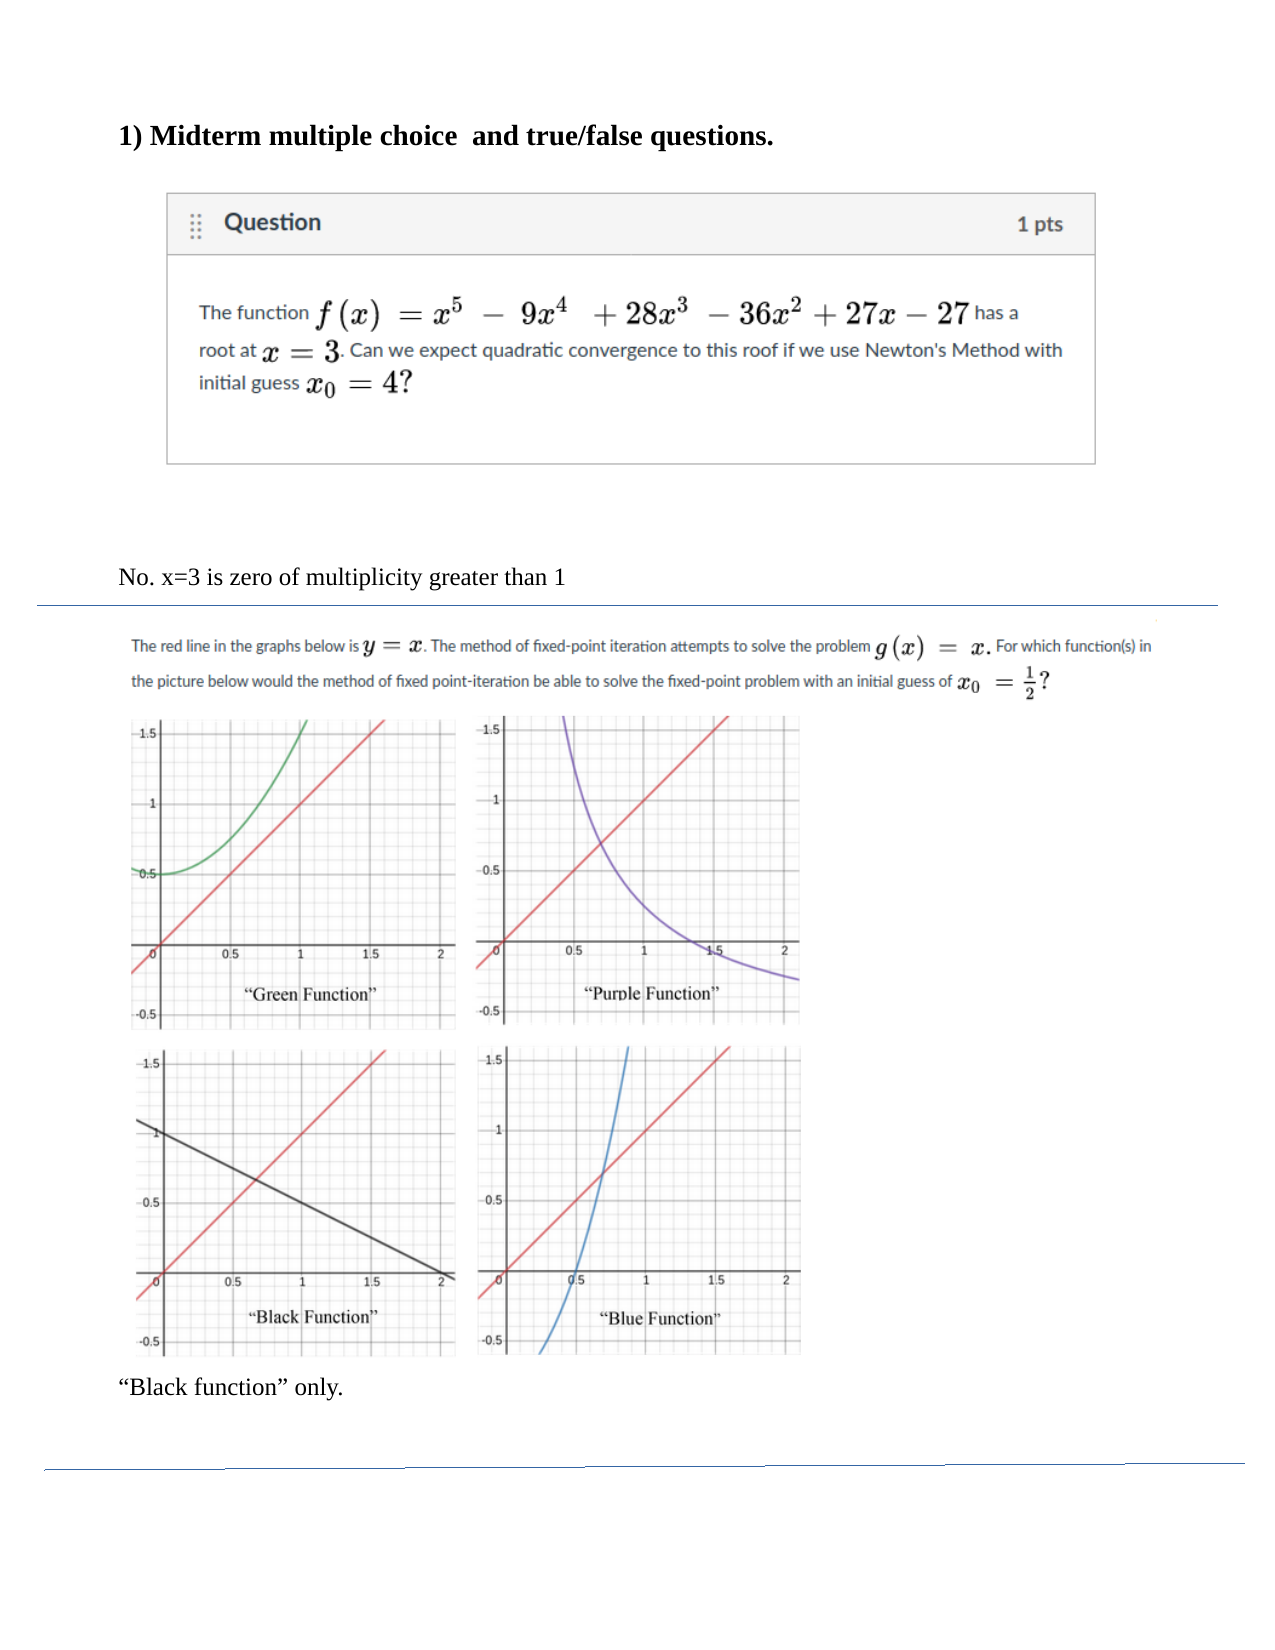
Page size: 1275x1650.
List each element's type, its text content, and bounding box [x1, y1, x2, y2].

picture [154, 179, 1121, 476]
picture [118, 619, 1157, 1372]
text 1) Midterm multiple choice and true/false questions. [118, 118, 1157, 152]
text “Black function” only. [118, 1372, 1157, 1400]
text No. x=3 is zero of multiplicity greater than 1 [118, 562, 1157, 591]
